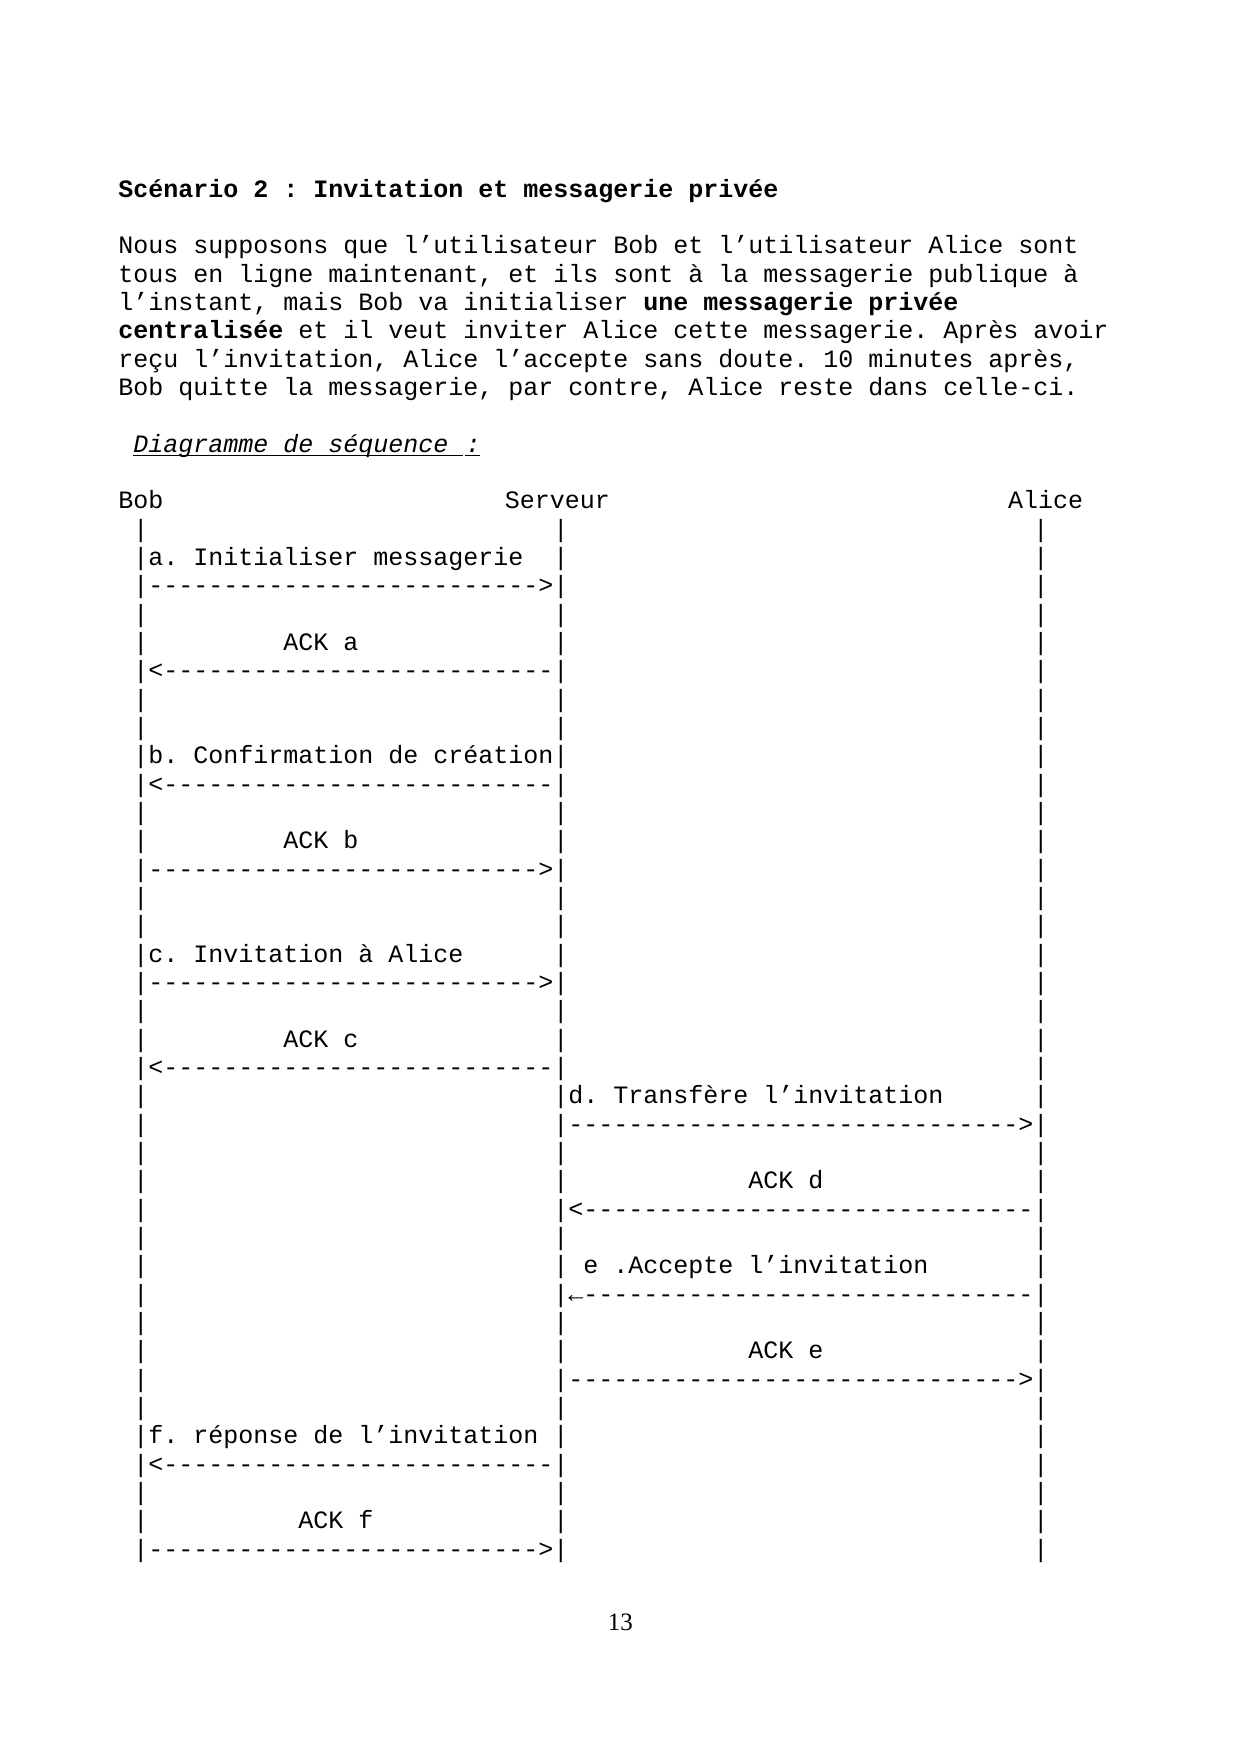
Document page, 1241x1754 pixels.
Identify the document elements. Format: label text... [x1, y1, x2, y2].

text |-------------------------->| | [118, 856, 1122, 885]
text Diagramme de séquence : [118, 431, 1122, 460]
text | | | [118, 516, 1122, 545]
text | | | [118, 1310, 1122, 1338]
text |f. réponse de l’invitation | | [118, 1423, 1122, 1451]
text | ACK b | | [118, 828, 1122, 856]
text | | | [118, 998, 1122, 1026]
text |-------------------------->| | [118, 1536, 1122, 1565]
text Scénario 2 : Invitation et messagerie privée [118, 176, 1122, 205]
text | | e .Accepte l’invitation | [118, 1253, 1122, 1281]
text | | | [118, 1140, 1122, 1168]
text |<--------------------------| | [118, 771, 1122, 800]
text |<--------------------------| | [118, 1451, 1122, 1480]
text | | | [118, 686, 1122, 715]
text | | ACK d | [118, 1168, 1122, 1196]
text | | | [118, 885, 1122, 913]
text | ACK a | | [118, 630, 1122, 658]
text | | | [118, 1480, 1122, 1508]
text Nous supposons que l’utilisateur Bob et l’utilisateur Alice sont tous en ligne maintenant, et ils sont à la messagerie publique à l’instant, mais Bob va initialiser une messagerie privée centralisée et il veut inviter Alice cette messagerie. Après avoir reçu l’invitation, Alice l’accepte sans doute. 10 minutes après, Bob quitte la messagerie, par contre, Alice reste dans celle-ci. [118, 233, 1122, 403]
text | | | [118, 800, 1122, 828]
text | | ACK e | [118, 1338, 1122, 1366]
text | ACK f | | [118, 1508, 1122, 1536]
text | ACK c | | [118, 1026, 1122, 1055]
text |<--------------------------| | [118, 1055, 1122, 1083]
text | | | [118, 1225, 1122, 1253]
text | |------------------------------>| [118, 1111, 1122, 1140]
text | |←------------------------------| [118, 1281, 1122, 1310]
text |<--------------------------| | [118, 658, 1122, 686]
text | | | [118, 1395, 1122, 1423]
text |b. Confirmation de création| | [118, 743, 1122, 771]
text |c. Invitation à Alice | | [118, 941, 1122, 970]
text | | | [118, 715, 1122, 743]
text | |------------------------------>| [118, 1366, 1122, 1395]
text | | | [118, 601, 1122, 630]
text | |<------------------------------| [118, 1196, 1122, 1225]
text |-------------------------->| | [118, 970, 1122, 998]
text | | | [118, 913, 1122, 941]
text |a. Initialiser messagerie | | [118, 545, 1122, 573]
text Bob Serveur Alice [118, 488, 1122, 516]
text |-------------------------->| | [118, 573, 1122, 601]
text | |d. Transfère l’invitation | [118, 1083, 1122, 1111]
